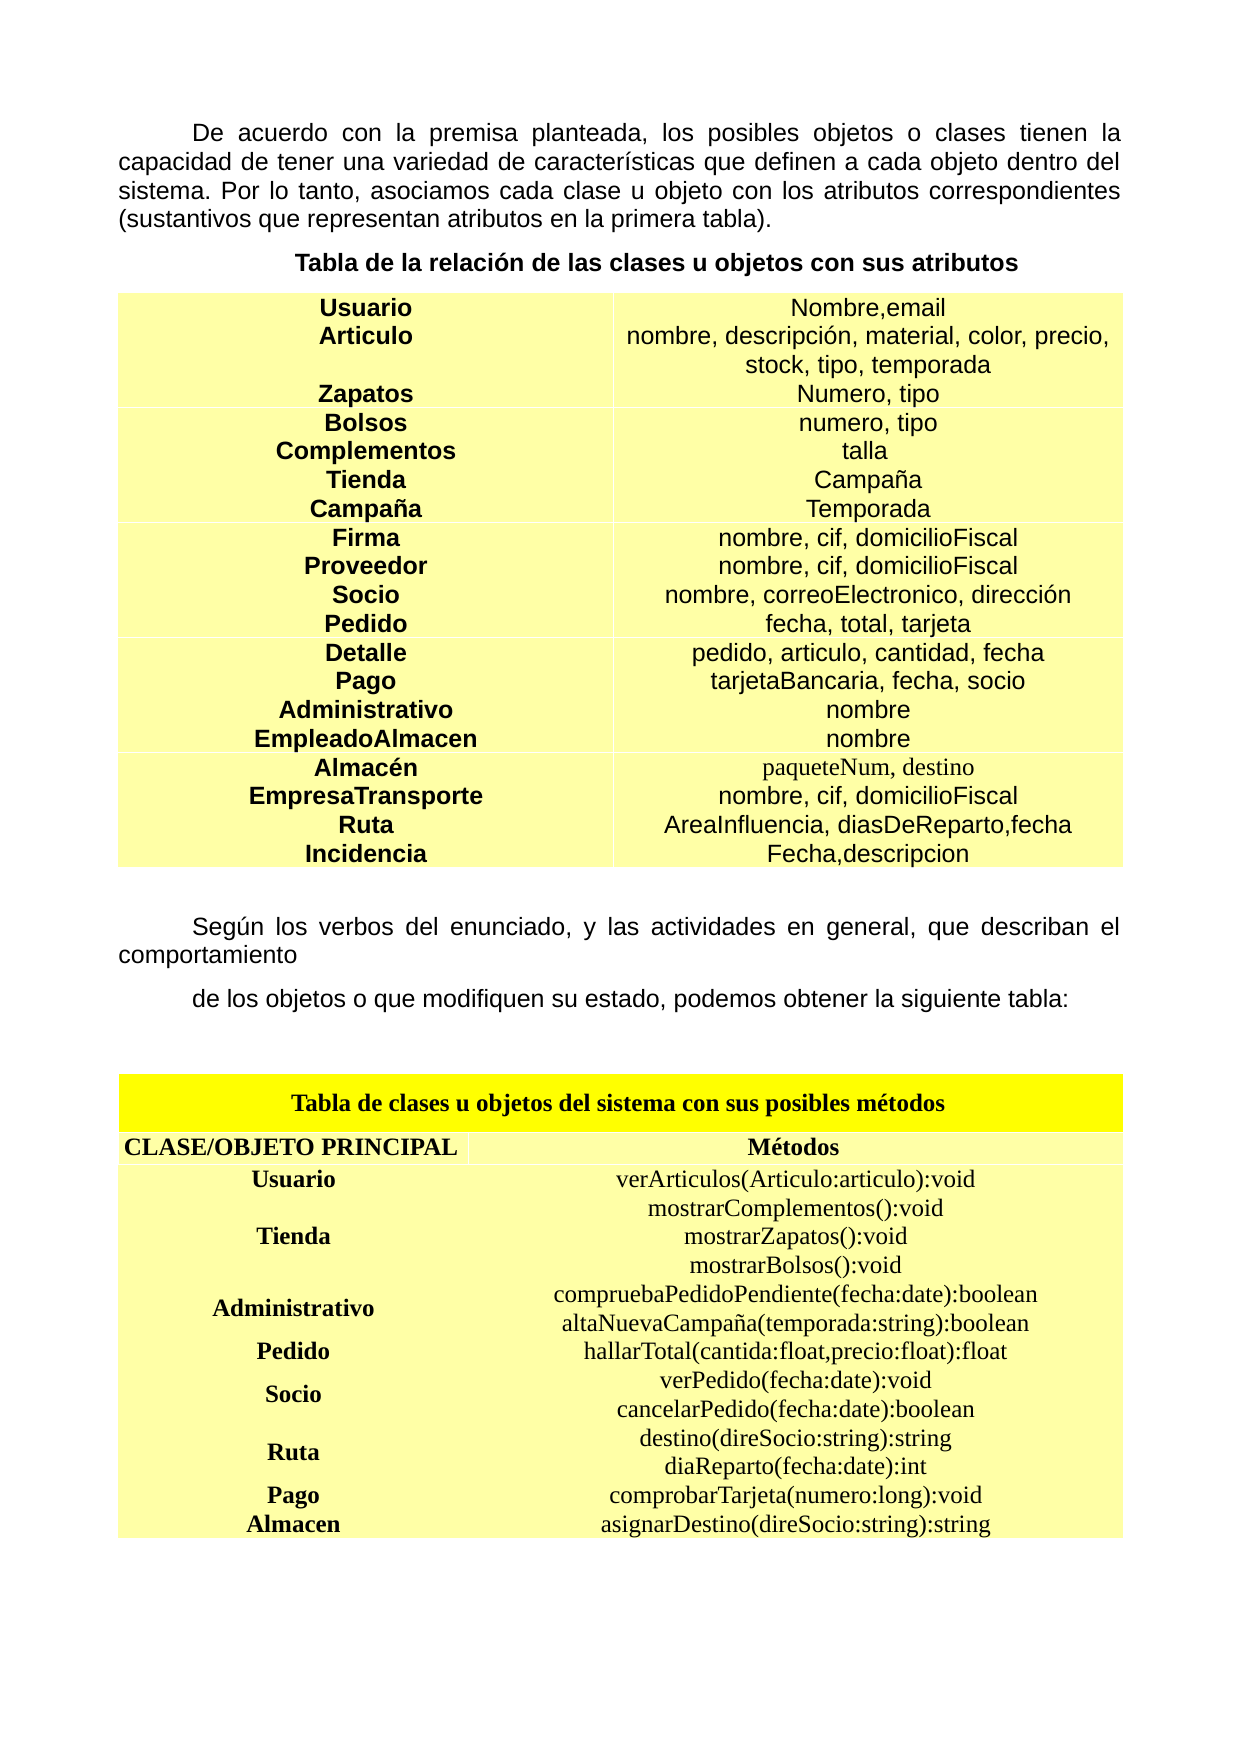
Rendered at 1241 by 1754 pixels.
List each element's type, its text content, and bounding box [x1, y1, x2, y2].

table_cell Tienda [118, 1193, 468, 1279]
table_cell Pedido [118, 609, 613, 637]
table_cell Articulo [118, 321, 613, 379]
table_cell Temporada [614, 494, 1123, 522]
table_cell Bolsos [118, 408, 613, 436]
table_cell numero, tipo [614, 408, 1123, 436]
table_cell hallarTotal(cantida:float,precio:float):float [468, 1336, 1123, 1365]
table_cell Administrativo [118, 1279, 468, 1336]
table_cell Tienda [118, 465, 613, 494]
table_cell pedido, articulo, cantidad, fecha [614, 638, 1123, 666]
table_cell Almacen [118, 1509, 468, 1538]
text Según los verbos del enunciado, y las actividades en general, que describan el comportamiento [118, 912, 1122, 969]
table_cell Ruta [118, 810, 613, 839]
table_cell tarjetaBancaria, fecha, socio [614, 666, 1123, 695]
table_cell Complementos [118, 436, 613, 465]
table_cell paqueteNum, destino [614, 753, 1123, 781]
table_header Usuario [118, 293, 613, 321]
table_cell Fecha,descripcion [614, 839, 1123, 867]
table_cell comprobarTarjeta(numero:long):void [468, 1480, 1123, 1509]
table_cell Administrativo [118, 695, 613, 724]
table_cell Pedido [118, 1336, 468, 1365]
text de los objetos o que modifiquen su estado, podemos obtener la siguiente tabla: [118, 984, 1122, 1013]
table_cell Firma [118, 523, 613, 551]
table_cell nombre, correoElectronico, dirección [614, 580, 1123, 609]
table_cell nombre, cif, domicilioFiscal [614, 781, 1123, 810]
table_cell Campaña [614, 465, 1123, 494]
table_cell nombre, cif, domicilioFiscal [614, 551, 1123, 580]
table_cell nombre, cif, domicilioFiscal [614, 523, 1123, 551]
table_header Tabla de clases u objetos del sistema con sus posibles métodos [119, 1074, 1123, 1132]
table_cell nombre [614, 695, 1123, 724]
table_cell Socio [118, 1365, 468, 1423]
text Tabla de la relación de las clases u objetos con sus atributos [118, 248, 1122, 277]
table_cell EmpleadoAlmacen [118, 724, 613, 752]
text De acuerdo con la premisa planteada, los posibles objetos o clases tienen la capacidad de tener una variedad de características que definen a cada objeto dentro del sistema. Por lo tanto, asociamos cada clase u objeto con los atributos correspondientes (sustantivos que representan atributos en la primera tabla). [118, 118, 1122, 233]
table_cell Incidencia [118, 839, 613, 867]
table_cell AreaInfluencia, diasDeReparto,fecha [614, 810, 1123, 839]
table_cell Campaña [118, 494, 613, 522]
table_cell fecha, total, tarjeta [614, 609, 1123, 637]
table_cell Proveedor [118, 551, 613, 580]
table_cell Almacén [118, 753, 613, 781]
table_cell verPedido(fecha:date):void cancelarPedido(fecha:date):boolean [468, 1365, 1123, 1423]
table_cell verArticulos(Articulo:articulo):void [468, 1165, 1123, 1193]
table_cell talla [614, 436, 1123, 465]
table_cell Usuario [118, 1165, 468, 1193]
table_cell CLASE/OBJETO PRINCIPAL [119, 1133, 468, 1164]
table_cell nombre [614, 724, 1123, 752]
table_cell EmpresaTransporte [118, 781, 613, 810]
table_cell Socio [118, 580, 613, 609]
table_cell Detalle [118, 638, 613, 666]
table_cell Zapatos [118, 379, 613, 407]
table_cell destino(direSocio:string):string diaReparto(fecha:date):int [468, 1423, 1123, 1480]
table_cell Métodos [469, 1133, 1123, 1164]
table_cell Ruta [118, 1423, 468, 1480]
table_cell mostrarComplementos():void mostrarZapatos():void mostrarBolsos():void [468, 1193, 1123, 1279]
table_cell Numero, tipo [614, 379, 1123, 407]
table_cell asignarDestino(direSocio:string):string [468, 1509, 1123, 1538]
table_cell Pago [118, 1480, 468, 1509]
table_cell compruebaPedidoPendiente(fecha:date):boolean altaNuevaCampaña(temporada:string):boolean [468, 1279, 1123, 1336]
table_header Nombre,email [614, 293, 1123, 321]
table_cell nombre, descripción, material, color, precio, stock, tipo, temporada [614, 321, 1123, 379]
table_cell Pago [118, 666, 613, 695]
